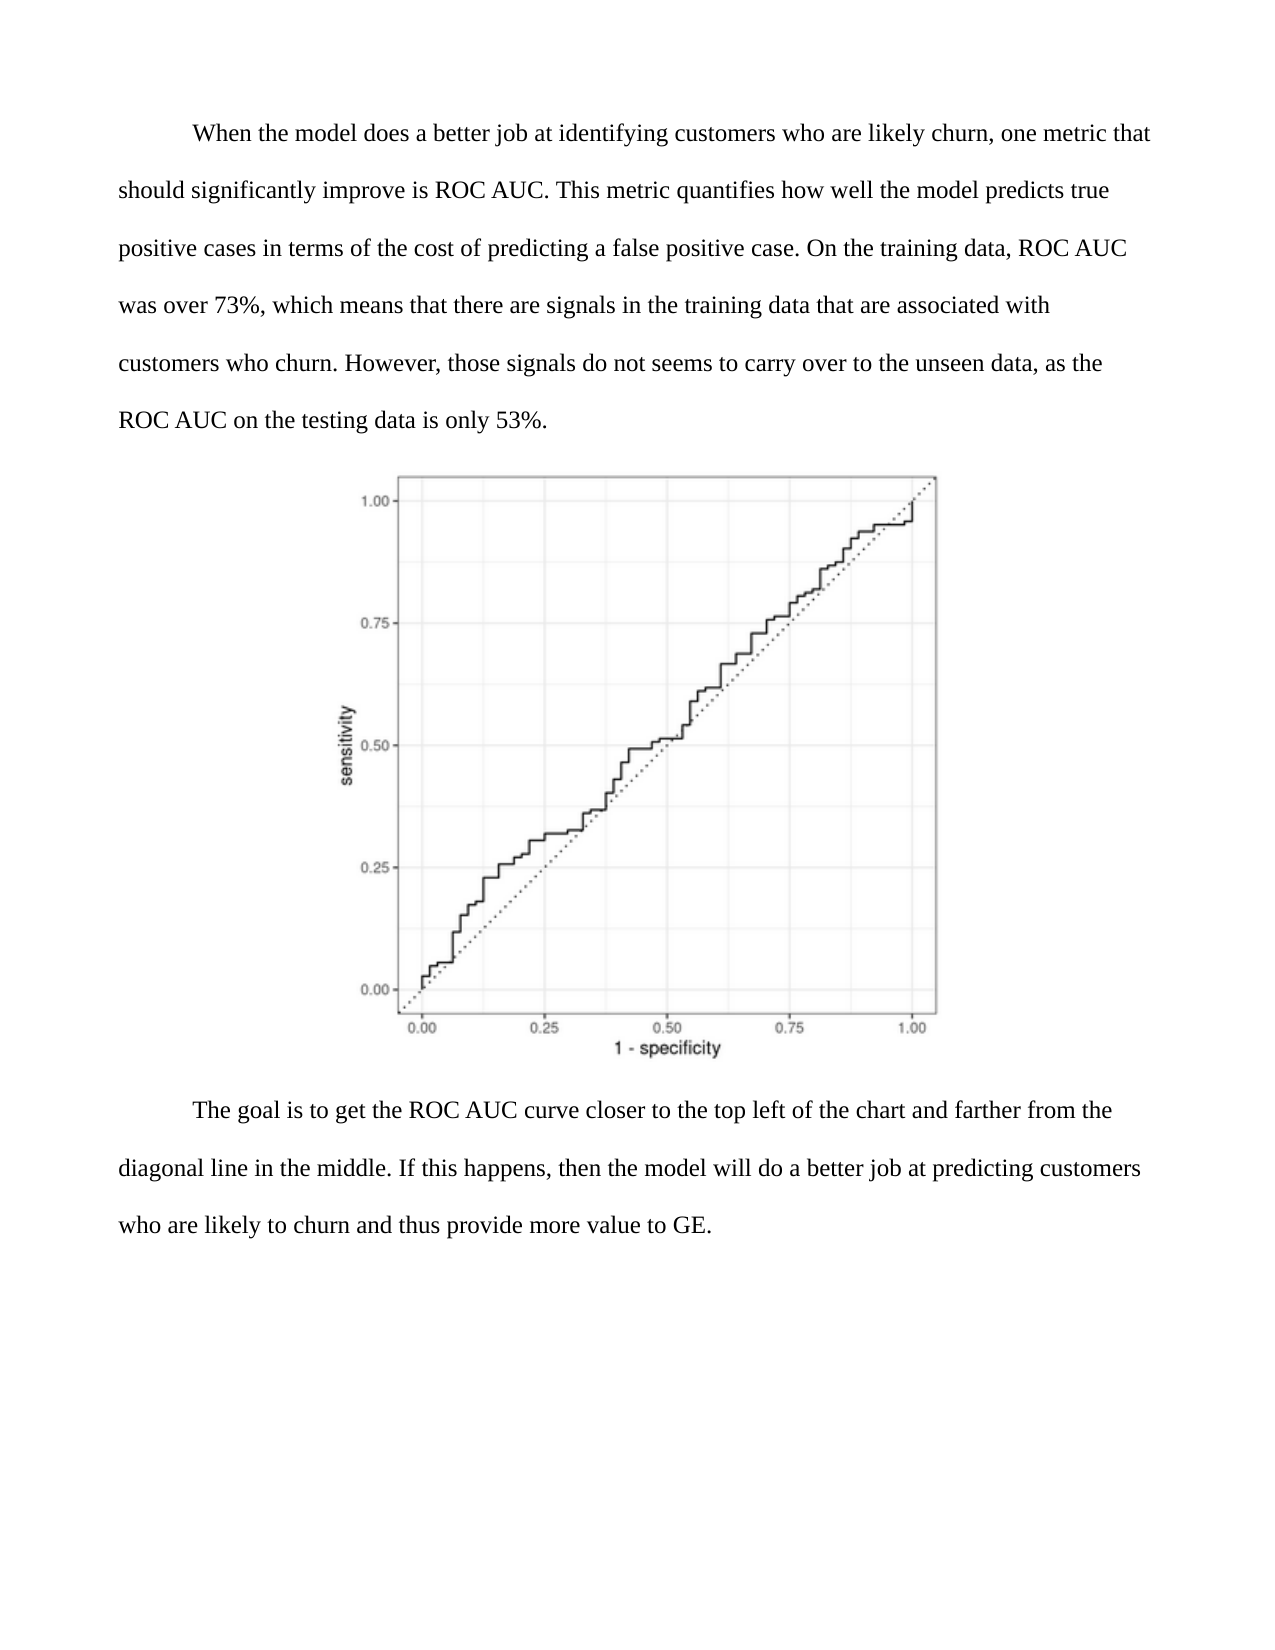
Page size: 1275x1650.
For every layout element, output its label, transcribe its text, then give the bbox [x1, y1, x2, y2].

text When the model does a better job at identifying customers who are likely churn, one metric that should significantly improve is ROC AUC. This metric quantifies how well the model predicts true positive cases in terms of the cost of predicting a false positive case. On the training data, ROC AUC was over 73%, which means that there are signals in the training data that are associated with customers who churn. However, those signals do not seems to carry over to the unseen data, as the ROC AUC on the testing data is only 53%. [118, 118, 1157, 434]
picture [321, 463, 954, 1062]
text The goal is to get the ROC AUC curve closer to the top left of the chart and farther from the diagonal line in the middle. If this happens, then the model will do a better job at predicting customers who are likely to churn and thus provide more value to GE. [118, 1096, 1157, 1239]
